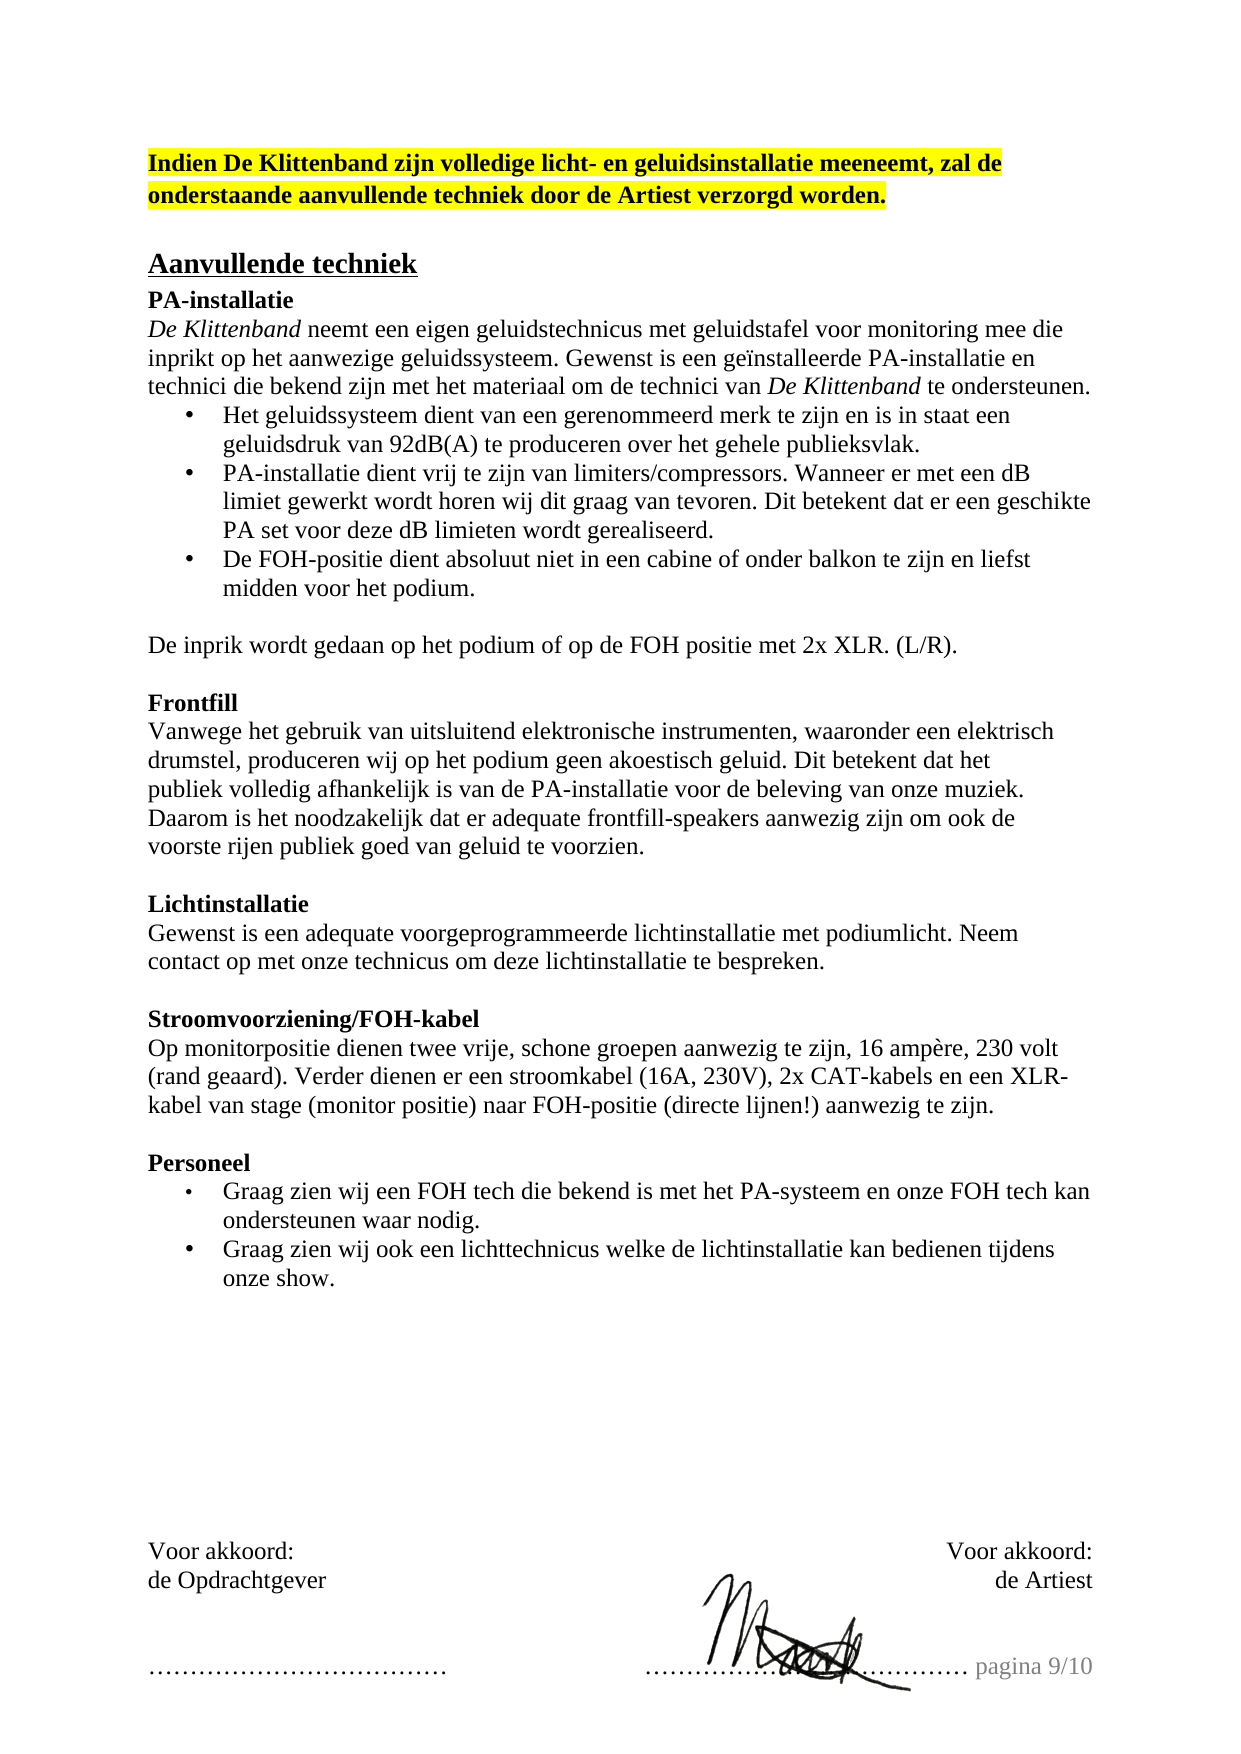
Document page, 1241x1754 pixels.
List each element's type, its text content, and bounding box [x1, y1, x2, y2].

text De Klittenband neemt een eigen geluidstechnicus met geluidstafel voor monitoring mee die inprikt op het aanwezige geluidssysteem. Gewenst is een geïnstalleerde PA-installatie en technici die bekend zijn met het materiaal om de technici van De Klittenband te ondersteunen. [148, 314, 1093, 400]
text Lichtinstallatie [148, 889, 1093, 918]
text Op monitorpositie dienen twee vrije, schone groepen aanwezig te zijn, 16 ampère, 230 volt (rand geaard). Verder dienen er een stroomkabel (16A, 230V), 2x CAT-kabels en een XLR-kabel van stage (monitor positie) naar FOH-positie (directe lijnen!) aanwezig te zijn. [148, 1033, 1093, 1119]
text Personeel [148, 1148, 1093, 1176]
text Indien De Klittenband zijn volledige licht- en geluidsinstallatie meeneemt, zal de onderstaande aanvullende techniek door de Artiest verzorgd worden. [148, 148, 1093, 209]
list Het geluidssysteem dient van een gerenommeerd merk te zijn en is in staat een geluidsdruk van 92dB(A) te produceren over het gehele publieksvlak. [185, 400, 1093, 458]
text publiek volledig afhankelijk is van de PA-installatie voor de beleving van onze muziek. [148, 774, 1093, 803]
picture [695, 1564, 927, 1706]
list Graag zien wij ook een lichttechnicus welke de lichtinstallatie kan bedienen tijdens onze show. [185, 1234, 1093, 1291]
text Aanvullende techniek [148, 247, 1093, 280]
text voorste rijen publiek goed van geluid te voorzien. [148, 831, 1093, 860]
text Frontfill Vanwege het gebruik van uitsluitend elektronische instrumenten, waaronder een elektrisch [148, 688, 1093, 745]
list De FOH-positie dient absoluut niet in een cabine of onder balkon te zijn en liefst midden voor het podium. [185, 544, 1093, 601]
text PA-installatie [148, 285, 1093, 314]
text Daarom is het noodzakelijk dat er adequate frontfill-speakers aanwezig zijn om ook de [148, 803, 1093, 831]
text Gewenst is een adequate voorgeprogrammeerde lichtinstallatie met podiumlicht. Neem contact op met onze technicus om deze lichtinstallatie te bespreken. [148, 918, 1093, 975]
text drumstel, produceren wij op het podium geen akoestisch geluid. Dit betekent dat het [148, 745, 1093, 774]
list PA-installatie dient vrij te zijn van limiters/compressors. Wanneer er met een dB limiet gewerkt wordt horen wij dit graag van tevoren. Dit betekent dat er een geschikte PA set voor deze dB limieten wordt gerealiseerd. [185, 458, 1093, 544]
text De inprik wordt gedaan op het podium of op de FOH positie met 2x XLR. (L/R). [148, 630, 1093, 659]
list Graag zien wij een FOH tech die bekend is met het PA-systeem en onze FOH tech kan ondersteunen waar nodig. [185, 1176, 1093, 1234]
text Stroomvoorziening/FOH-kabel [148, 1004, 1093, 1033]
